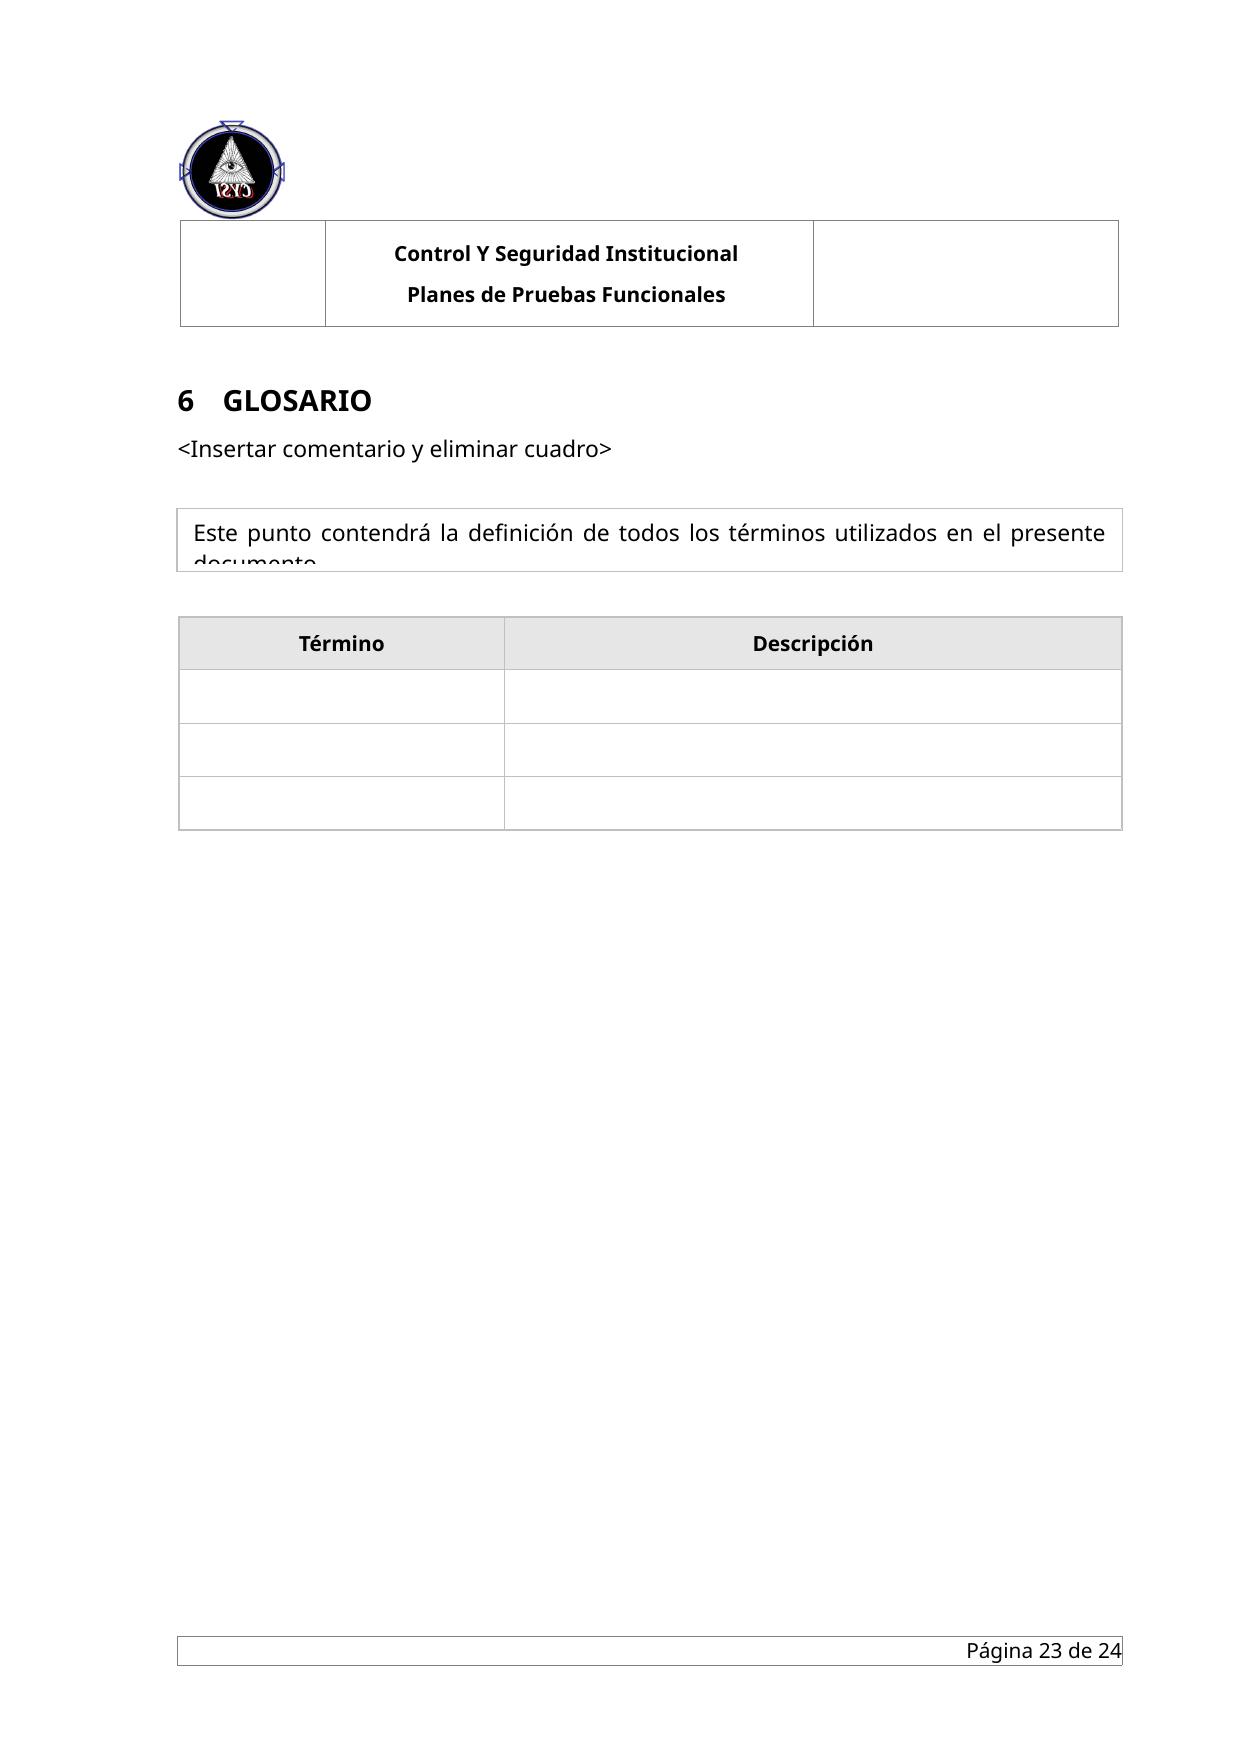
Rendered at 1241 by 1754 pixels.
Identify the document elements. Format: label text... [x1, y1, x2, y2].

table_header Término [180, 618, 504, 669]
subtitle GLOSARIO [177, 381, 1122, 420]
text <Insertar comentario y eliminar cuadro> [177, 433, 1122, 464]
table_cell [505, 724, 1121, 776]
table_cell [180, 777, 504, 829]
table_header Descripción [505, 618, 1121, 669]
table_cell [505, 670, 1121, 722]
table_cell [180, 670, 504, 722]
table_cell [180, 724, 504, 776]
text Este punto contendrá la definición de todos los términos utilizados en el presente documento. [193, 517, 1106, 563]
table_cell [505, 777, 1121, 829]
